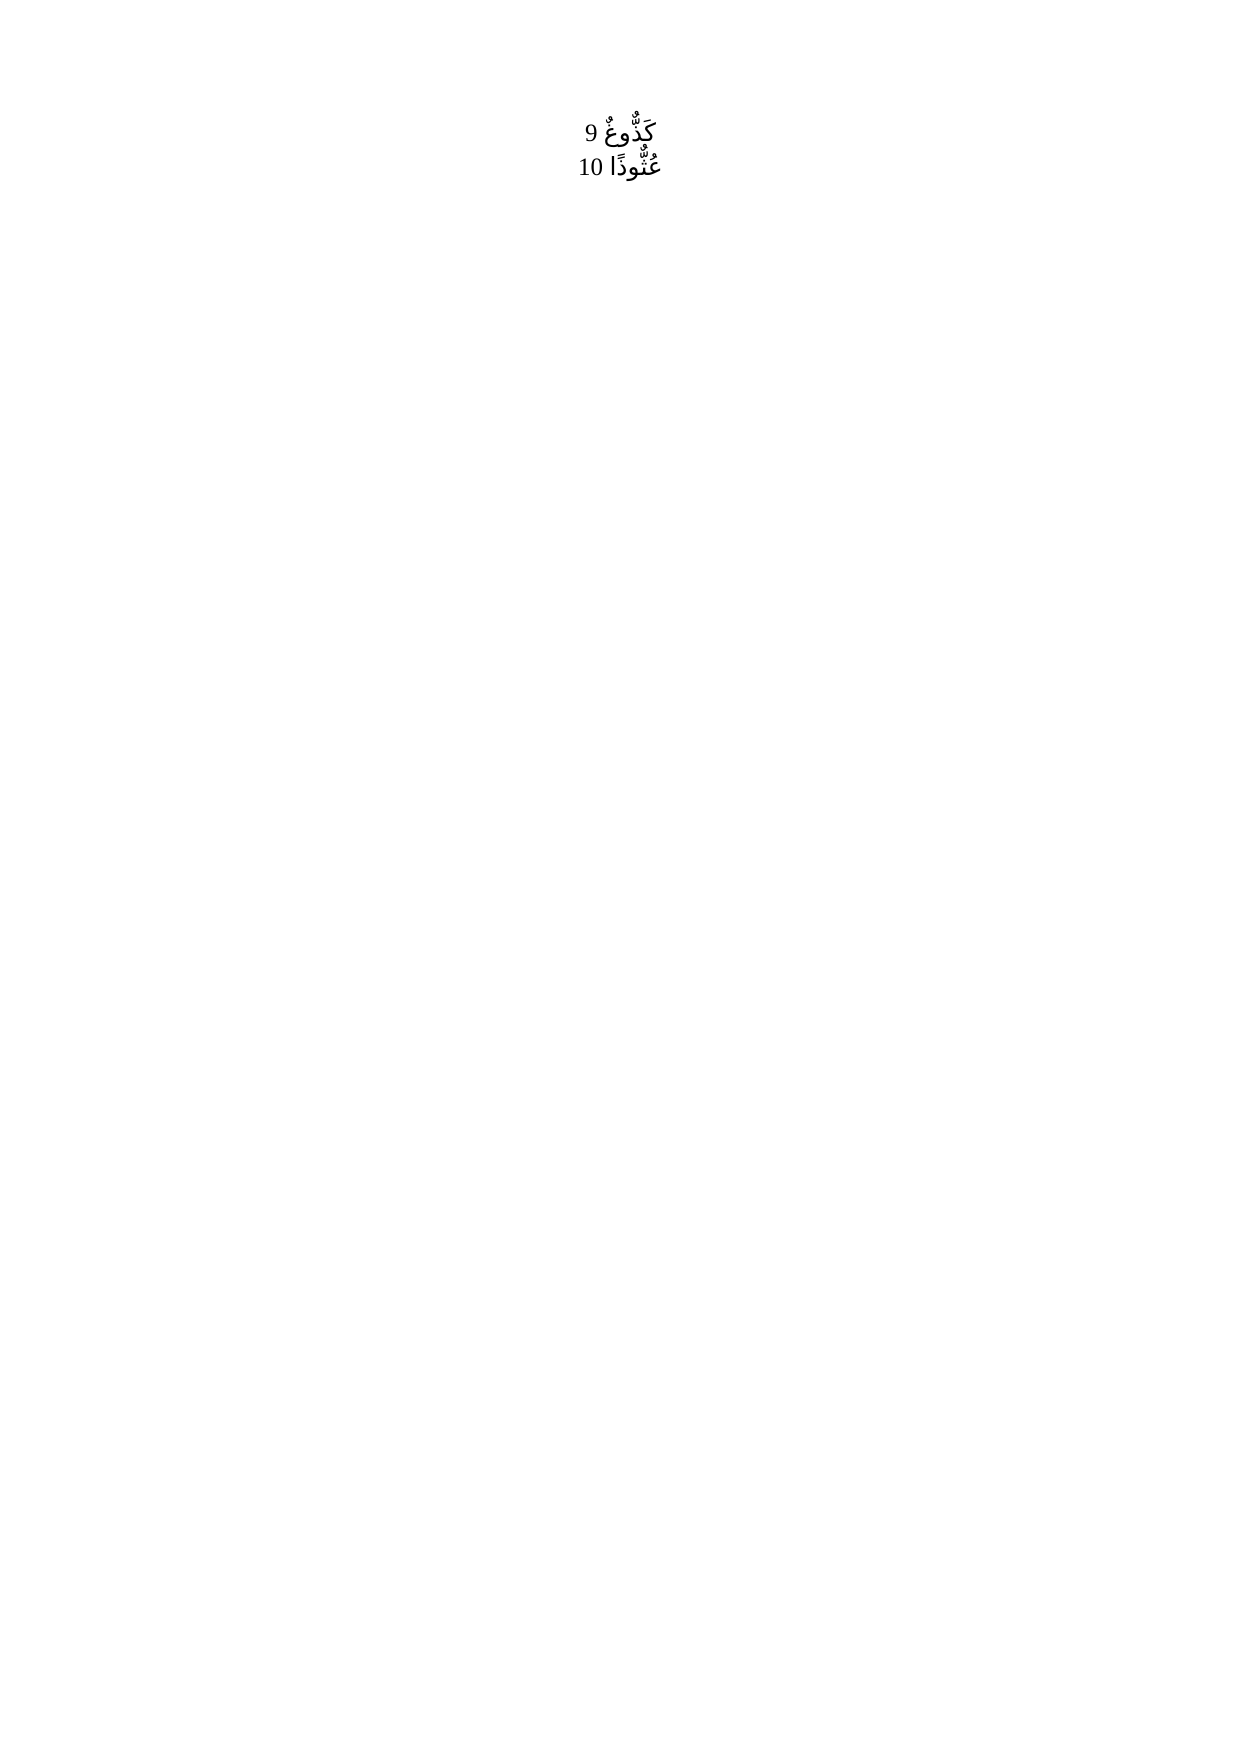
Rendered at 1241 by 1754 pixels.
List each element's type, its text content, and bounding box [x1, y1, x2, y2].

text 10 عُثٌّوذًا [118, 152, 1122, 185]
text 9 كَذٌّوغٌ [118, 118, 1122, 152]
